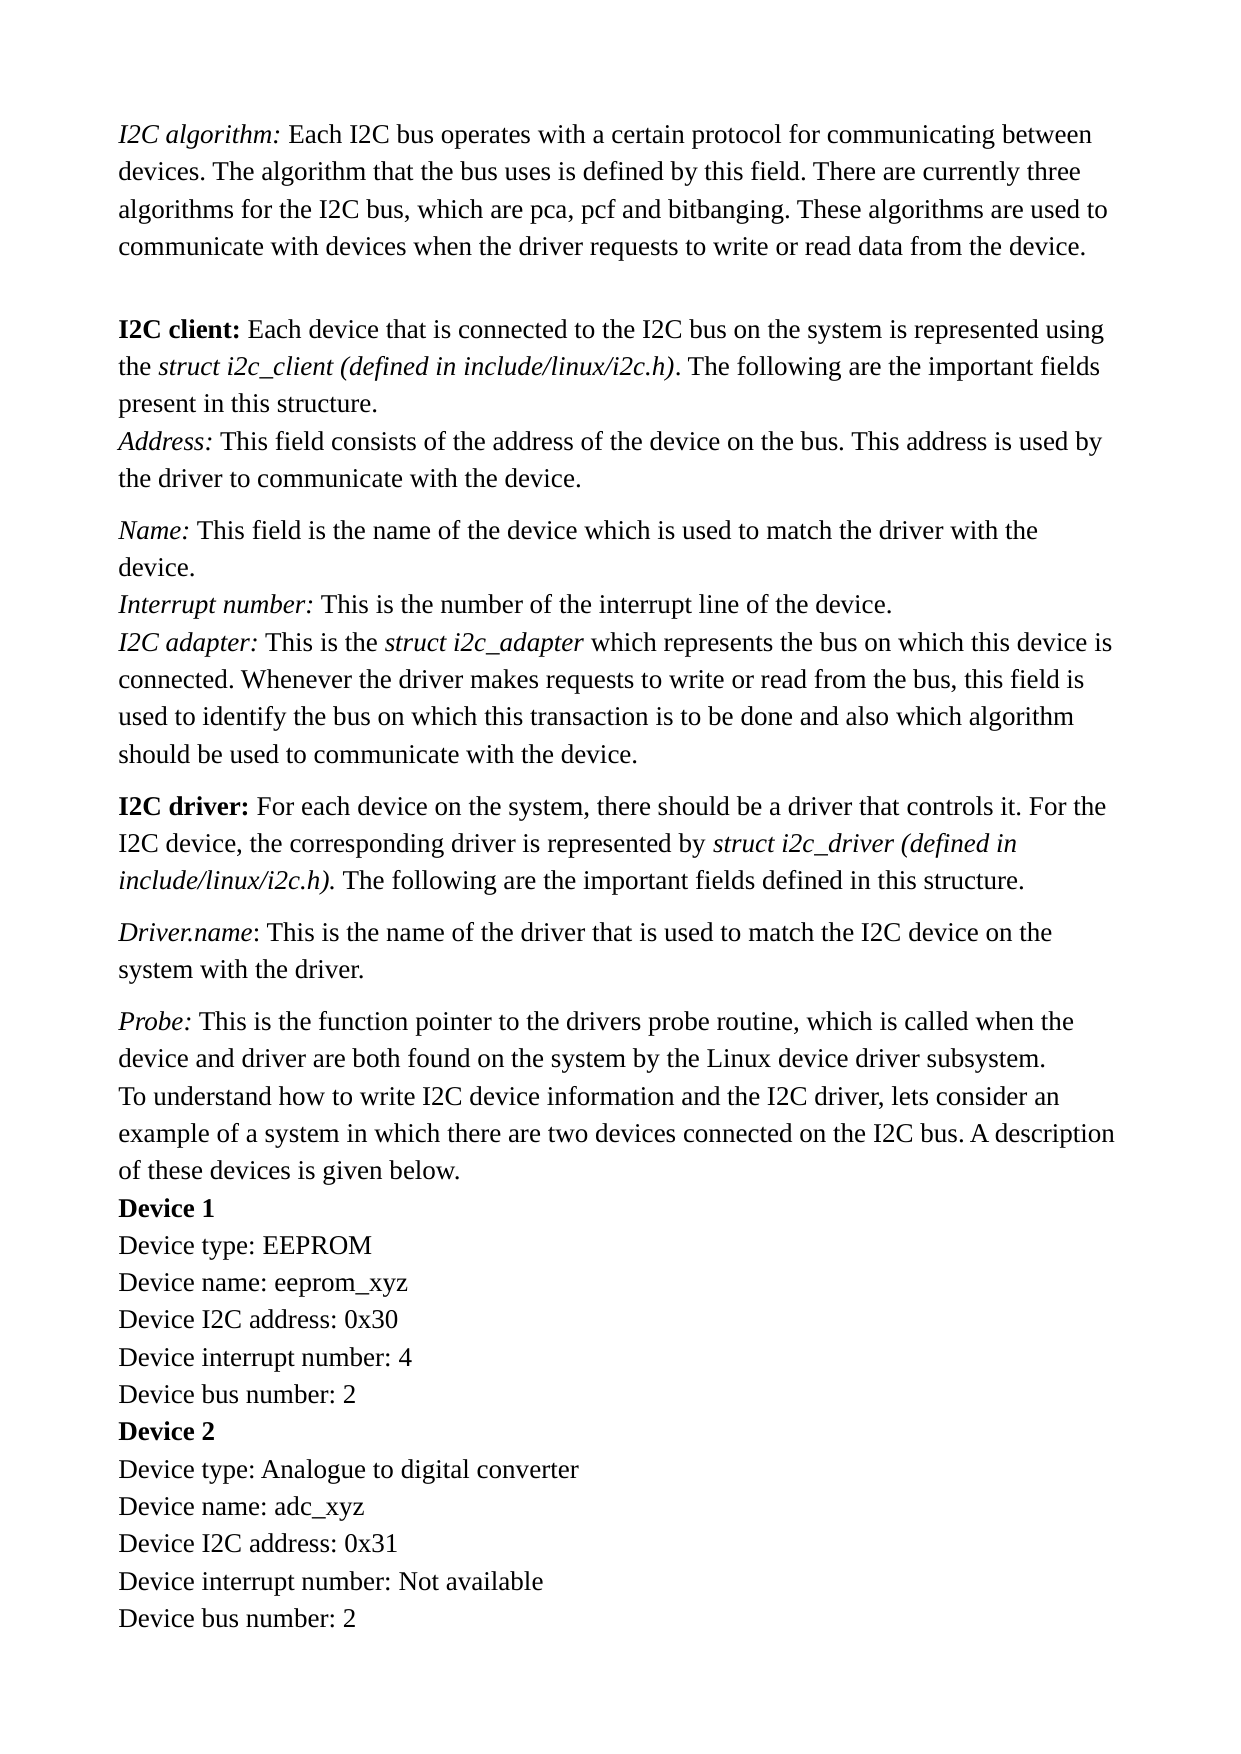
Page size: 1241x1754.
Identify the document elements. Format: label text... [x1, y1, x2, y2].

text I2C algorithm: Each I2C bus operates with a certain protocol for communicating between devices. The algorithm that the bus uses is defined by this field. There are currently three algorithms for the I2C bus, which are pca, pcf and bitbanging. These algorithms are used to communicate with devices when the driver requests to write or read data from the device. [118, 118, 1122, 261]
text I2C driver: For each device on the system, there should be a driver that controls it. For the I2C device, the corresponding driver is represented by struct i2c_driver (defined in include/linux/i2c.h). The following are the important fields defined in this structure. [118, 790, 1122, 895]
text Name: This field is the name of the device which is used to match the driver with the device. Interrupt number: This is the number of the interrupt line of the device. I2C adapter: This is the struct i2c_adapter which represents the bus on which this device is connected. Whenever the driver makes requests to write or read from the bus, this field is used to identify the bus on which this transaction is to be done and also which algorithm should be used to communicate with the device. [118, 514, 1122, 769]
text I2C client: Each device that is connected to the I2C bus on the system is represented using the struct i2c_client (defined in include/linux/i2c.h). The following are the important fields present in this structure. Address: This field consists of the address of the device on the bus. This address is used by the driver to communicate with the device. [118, 313, 1122, 493]
text Driver.name: This is the name of the driver that is used to match the I2C device on the system with the driver. [118, 916, 1122, 984]
text Probe: This is the function pointer to the drivers probe routine, which is called when the device and driver are both found on the system by the Linux device driver subsystem. To understand how to write I2C device information and the I2C driver, lets consider an example of a system in which there are two devices connected on the I2C bus. A description of these devices is given below. Device 1 Device type: EEPROM Device name: eeprom_xyz Device I2C address: 0x30 Device interrupt number: 4 Device bus number: 2 Device 2 Device type: Analogue to digital converter Device name: adc_xyz Device I2C address: 0x31 Device interrupt number: Not available Device bus number: 2 [118, 1005, 1122, 1633]
